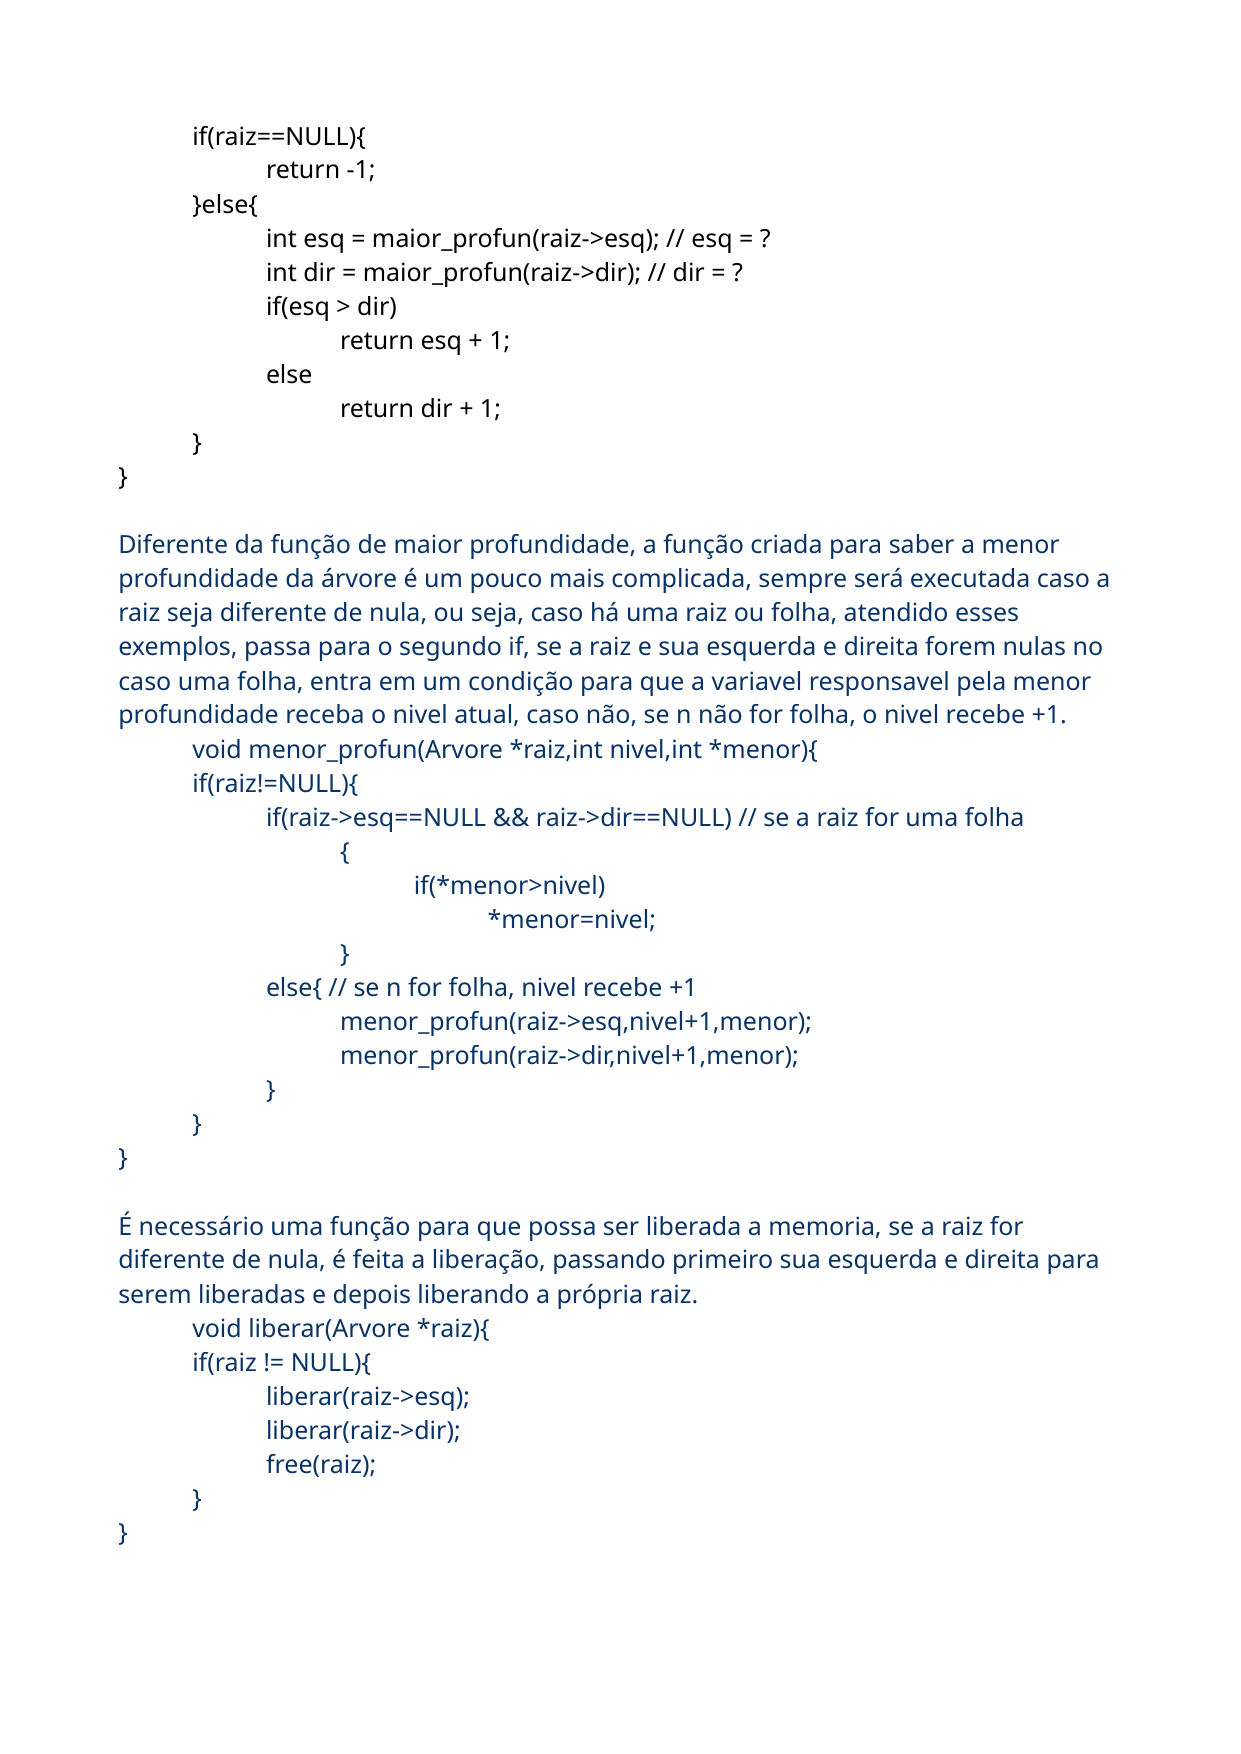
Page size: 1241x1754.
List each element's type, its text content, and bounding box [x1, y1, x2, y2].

text } [118, 1481, 1122, 1515]
text } [118, 425, 1122, 459]
text }else{ [118, 186, 1122, 220]
text É necessário uma função para que possa ser liberada a memoria, se a raiz for diferente de nula, é feita a liberação, passando primeiro sua esquerda e direita para serem liberadas e depois liberando a própria raiz. [118, 1208, 1122, 1310]
text if(raiz!=NULL){ [118, 765, 1122, 799]
text *menor=nivel; [118, 902, 1122, 936]
text if(*menor>nivel) [118, 867, 1122, 902]
text if(raiz != NULL){ [118, 1344, 1122, 1378]
text free(raiz); [118, 1447, 1122, 1481]
text void menor_profun(Arvore *raiz,int nivel,int *menor){ [118, 731, 1122, 765]
text if(raiz==NULL){ [118, 118, 1122, 152]
text } [118, 459, 1122, 493]
text menor_profun(raiz->esq,nivel+1,menor); [118, 1004, 1122, 1038]
text Diferente da função de maior profundidade, a função criada para saber a menor profundidade da árvore é um pouco mais complicada, sempre será executada caso a raiz seja diferente de nula, ou seja, caso há uma raiz ou folha, atendido esses exemplos, passa para o segundo if, se a raiz e sua esquerda e direita forem nulas no caso uma folha, entra em um condição para que a variavel responsavel pela menor profundidade receba o nivel atual, caso não, se n não for folha, o nivel recebe +1. [118, 527, 1122, 731]
text } [118, 1515, 1122, 1549]
text else [118, 357, 1122, 391]
text } [118, 1140, 1122, 1174]
text } [118, 1072, 1122, 1106]
text { [118, 833, 1122, 867]
text return dir + 1; [118, 391, 1122, 425]
text int dir = maior_profun(raiz->dir); // dir = ? [118, 254, 1122, 288]
text return -1; [118, 152, 1122, 186]
text } [118, 936, 1122, 970]
text liberar(raiz->esq); [118, 1378, 1122, 1412]
text void liberar(Arvore *raiz){ [118, 1310, 1122, 1344]
text return esq + 1; [118, 322, 1122, 357]
text } [118, 1106, 1122, 1140]
text int esq = maior_profun(raiz->esq); // esq = ? [118, 220, 1122, 254]
text else{ // se n for folha, nivel recebe +1 [118, 970, 1122, 1004]
text if(esq > dir) [118, 288, 1122, 322]
text liberar(raiz->dir); [118, 1412, 1122, 1447]
text if(raiz->esq==NULL && raiz->dir==NULL) // se a raiz for uma folha [118, 799, 1122, 833]
text menor_profun(raiz->dir,nivel+1,menor); [118, 1038, 1122, 1072]
